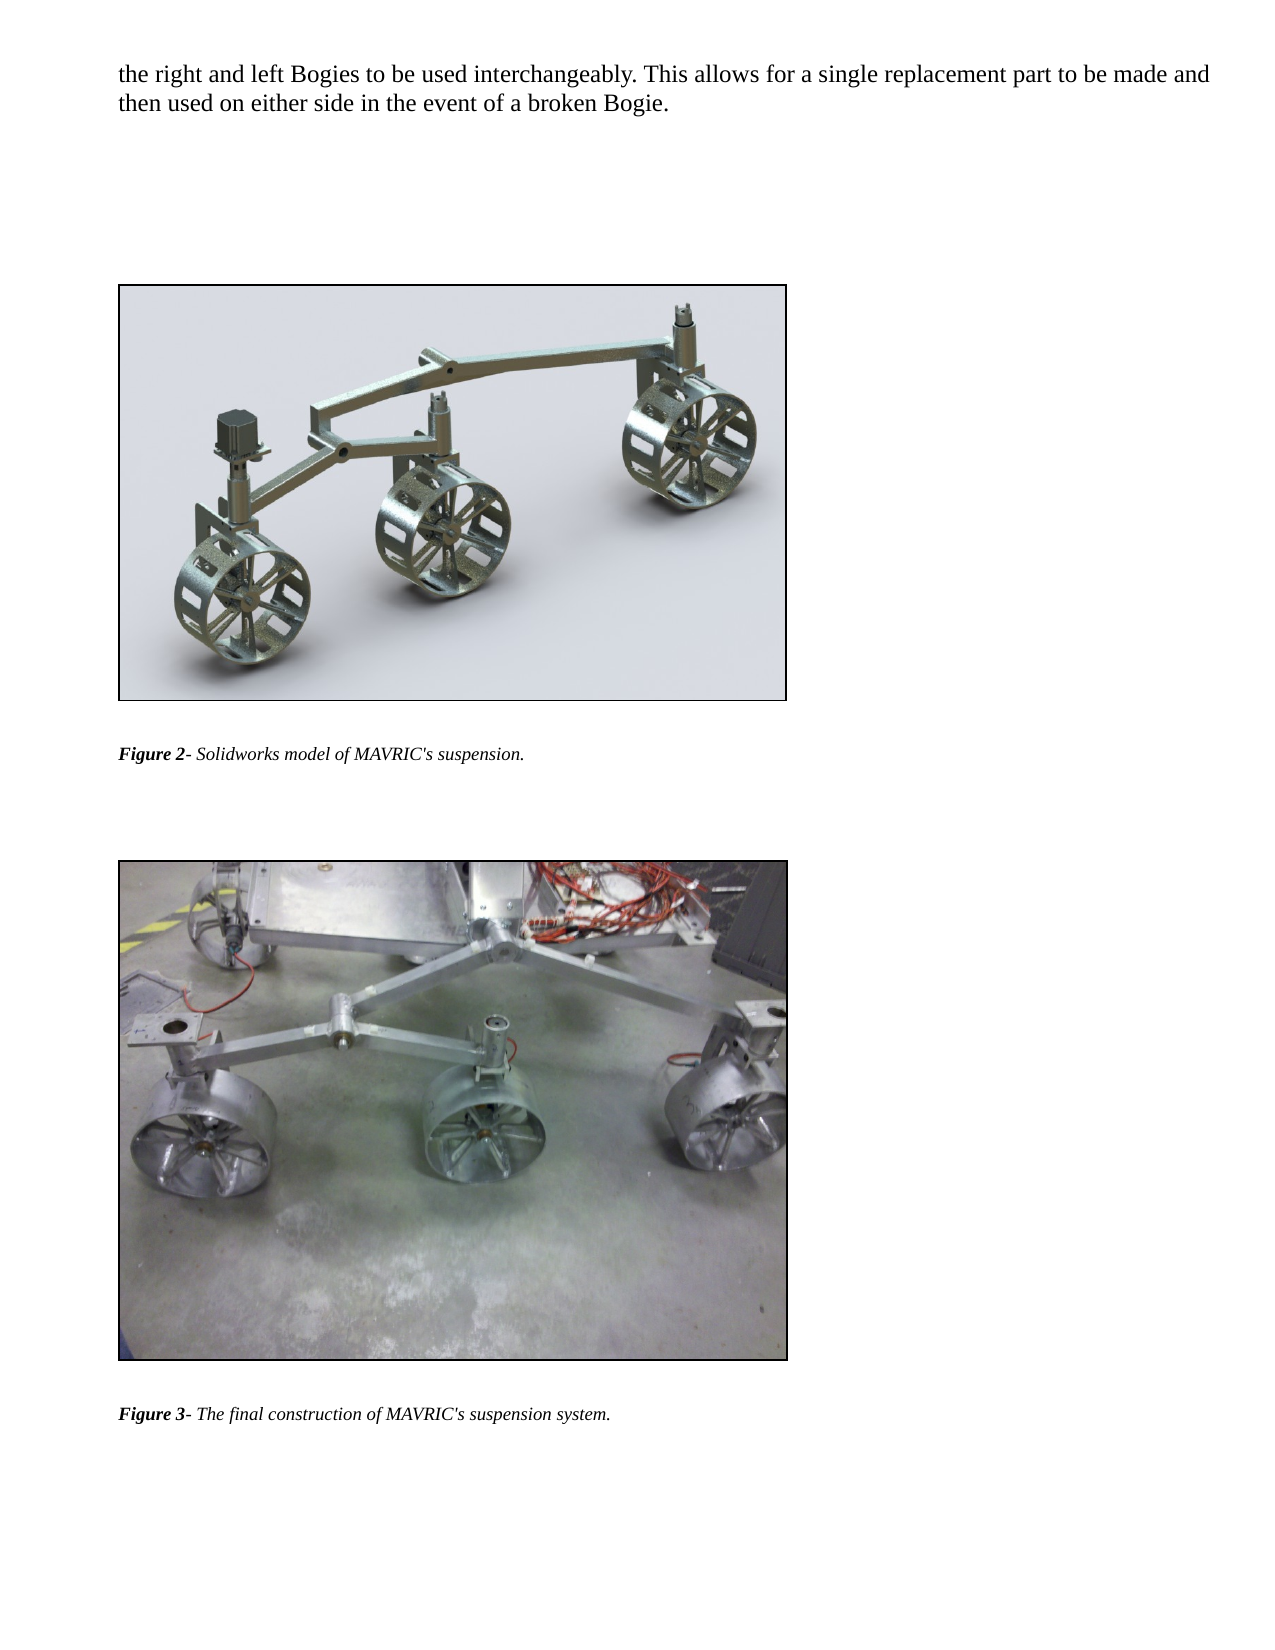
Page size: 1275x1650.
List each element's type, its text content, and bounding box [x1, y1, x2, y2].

text Figure 2- Solidworks model of MAVRIC's suspension. [118, 743, 1216, 765]
text Figure 3- The final construction of MAVRIC's suspension system. [118, 1402, 1216, 1424]
text the right and left Bogies to be used interchangeably. This allows for a single replacement part to be made and then used on either side in the event of a broken Bogie. [118, 59, 1216, 117]
